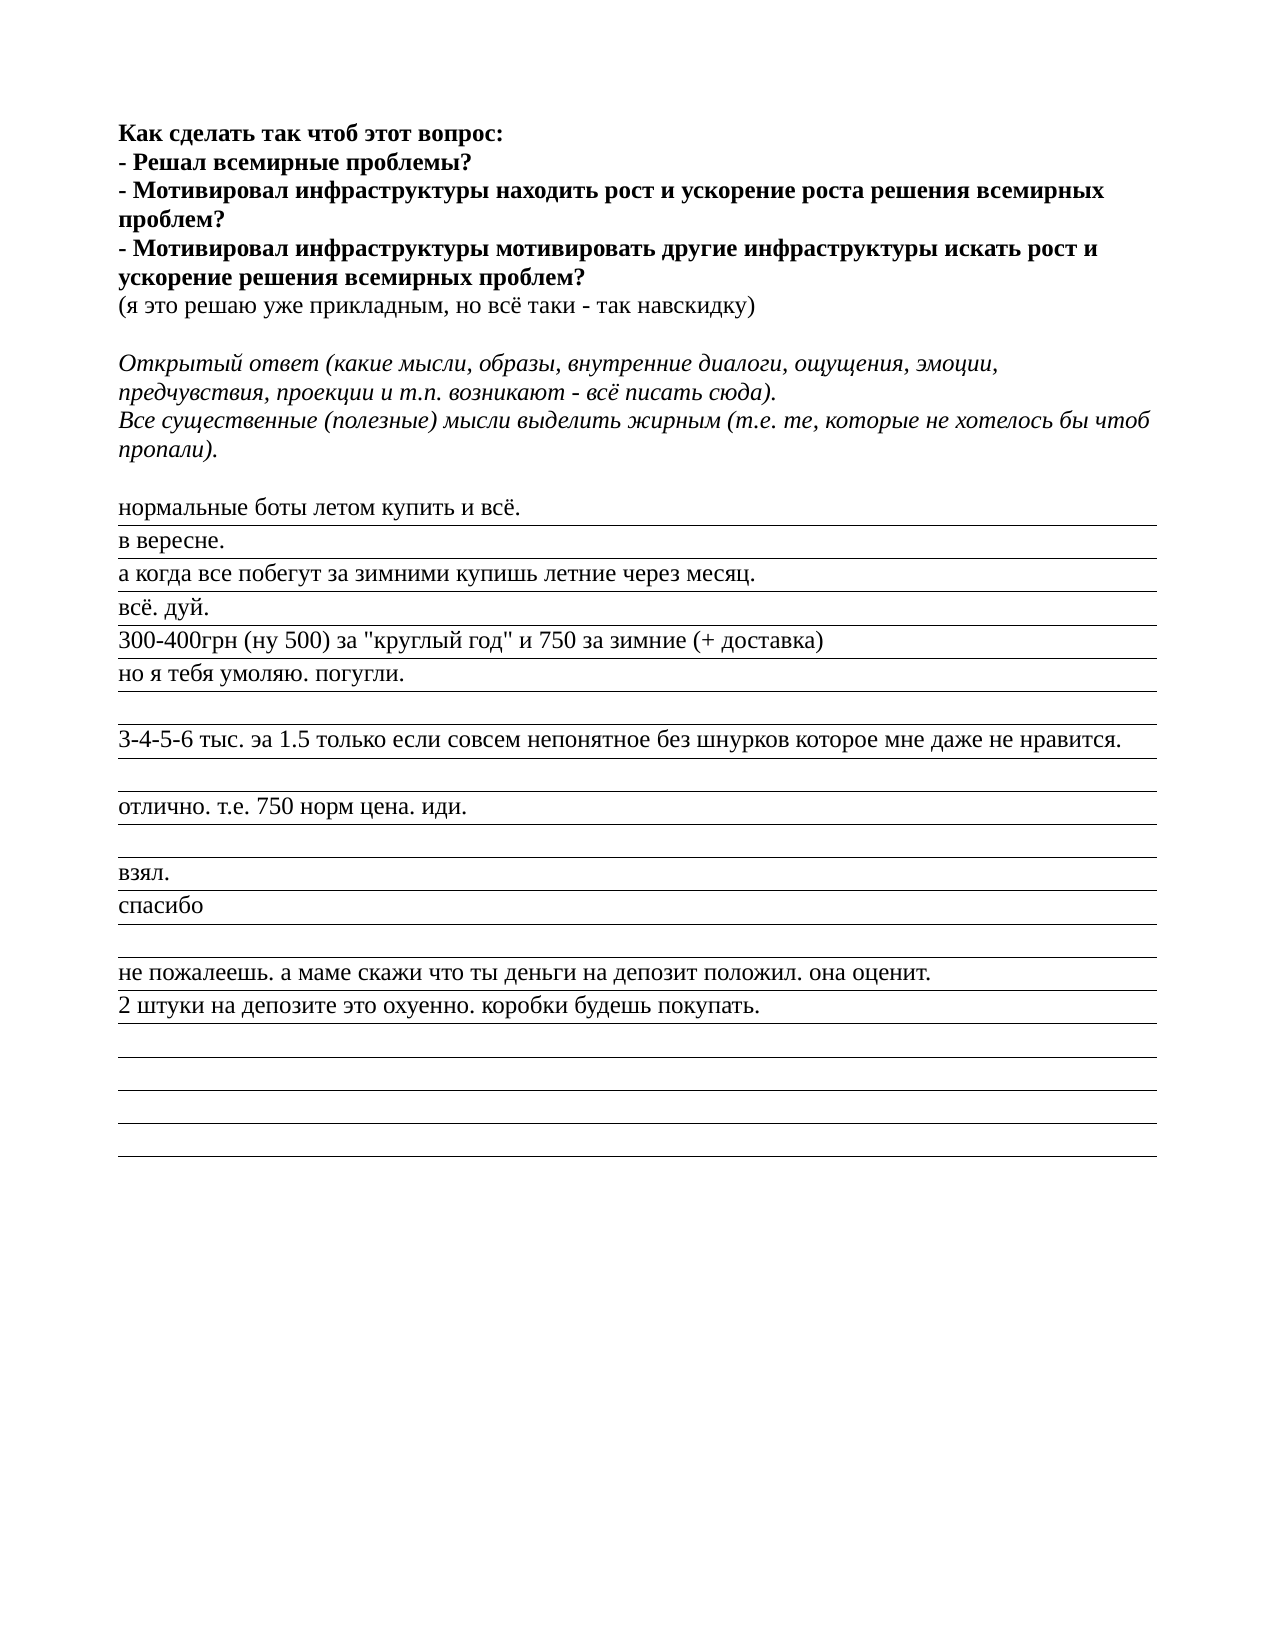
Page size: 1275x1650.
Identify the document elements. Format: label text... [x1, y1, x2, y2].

text всё. дуй. [118, 592, 1157, 625]
text 3-4-5-6 тыс. эа 1.5 только если совсем непонятное без шнурков которое мне даже не нравится. [118, 725, 1157, 758]
text спасибо [118, 891, 1157, 924]
text Как сделать так чтоб этот вопрос: [118, 118, 1157, 147]
text (я это решаю уже прикладным, но всё таки - так навскидку) [118, 291, 1157, 319]
text Все существенные (полезные) мысли выделить жирным (т.е. те, которые не хотелось бы чтоб пропали). [118, 406, 1157, 463]
text 2 штуки на депозите это охуенно. коробки будешь покупать. [118, 991, 1157, 1023]
text 300-400грн (ну 500) за "круглый год" и 750 за зимние (+ доставка) [118, 626, 1157, 658]
text - Мотивировал инфраструктуры находить рост и ускорение роста решения всемирных проблем? [118, 176, 1157, 233]
text но я тебя умоляю. погугли. [118, 659, 1157, 691]
text нормальные боты летом купить и всё. [118, 492, 1157, 525]
text а когда все побегут за зимними купишь летние через месяц. [118, 559, 1157, 591]
text не пожалеешь. а маме скажи что ты деньги на депозит положил. она оценит. [118, 958, 1157, 990]
text - Решал всемирные проблемы? [118, 147, 1157, 176]
text - Мотивировал инфраструктуры мотивировать другие инфраструктуры искать рост и ускорение решения всемирных проблем? [118, 233, 1157, 291]
text взял. [118, 858, 1157, 890]
text отлично. т.е. 750 норм цена. иди. [118, 792, 1157, 824]
text в вересне. [118, 526, 1157, 558]
text Открытый ответ (какие мысли, образы, внутренние диалоги, ощущения, эмоции, предчувствия, проекции и т.п. возникают - всё писать сюда). [118, 348, 1157, 406]
